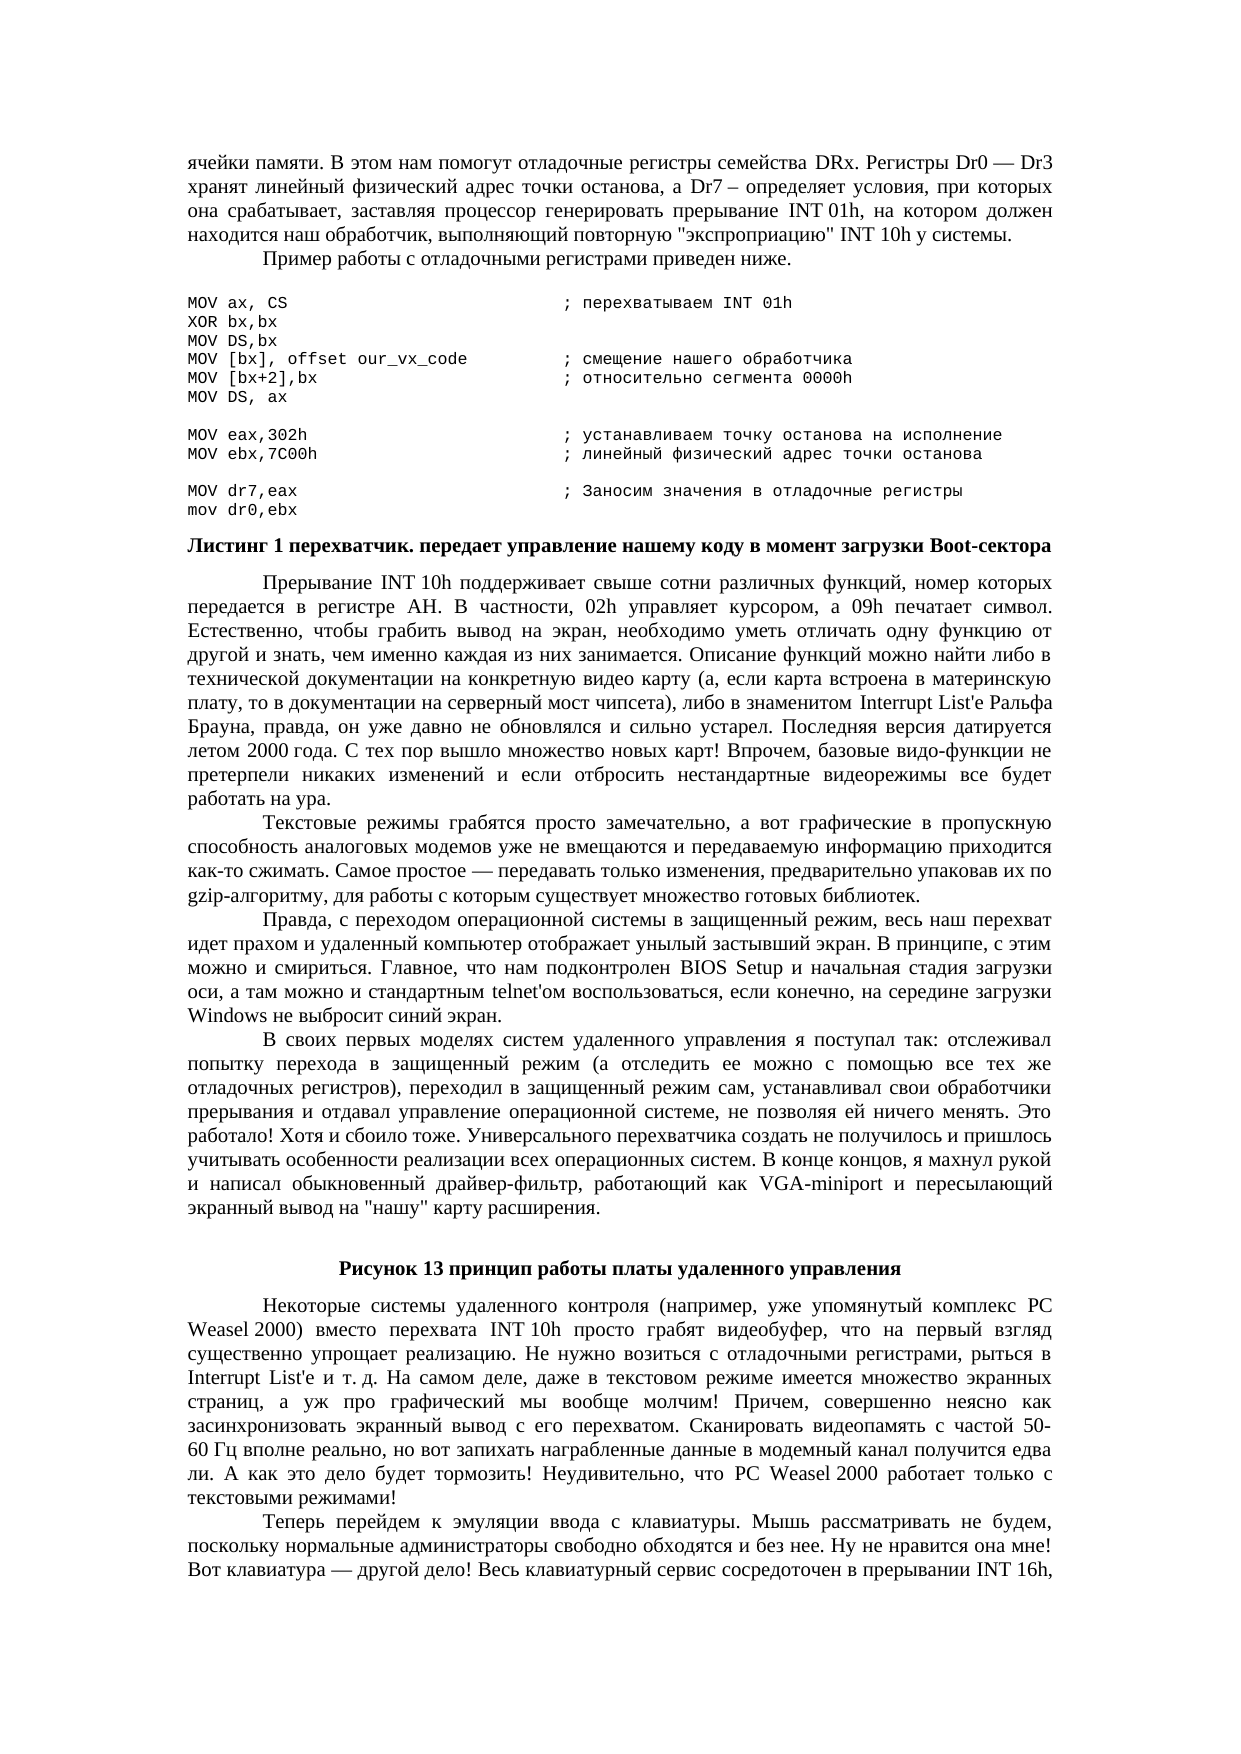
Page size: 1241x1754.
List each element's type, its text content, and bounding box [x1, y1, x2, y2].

text Теперь перейдем к эмуляции ввода с клавиатуры. Мышь рассматривать не будем, поскольку нормальные администраторы свободно обходятся и без нее. Ну не нравится она мне! Вот клавиатура — другой дело! Весь клавиатурный сервис сосредоточен в прерывании INT 16h, [187, 1509, 1053, 1581]
text MOV ebx,7С00h ; линейный физический адрес точки останова [187, 445, 1053, 464]
text В своих первых моделях систем удаленного управления я поступал так: отслеживал попытку перехода в защищенный режим (а отследить ее можно с помощью все тех же отладочных регистров), переходил в защищенный режим сам, устанавливал свои обработчики прерывания и отдавал управление операционной системе, не позволяя ей ничего менять. Это работало! Хотя и сбоило тоже. Универсального перехватчика создать не получилось и пришлось учитывать особенности реализации всех операционных систем. В конце концов, я махнул рукой и написал обыкновенный драйвер-фильтр, работающий как VGA-miniport и пересылающий экранный вывод на "нашу" карту расширения. [187, 1027, 1053, 1219]
text MOV dr7,eax ; Заносим значения в отладочные регистры [187, 483, 1053, 502]
text XOR bx,bx [187, 313, 1053, 332]
text mov dr0,ebx [187, 502, 1053, 521]
text Текстовые режимы грабятся просто замечательно, а вот графические в пропускную способность аналоговых модемов уже не вмещаются и передаваемую информацию приходится как-то сжимать. Самое простое — передавать только изменения, предварительно упаковав их по gzip-алгоритму, для работы с которым существует множество готовых библиотек. [187, 810, 1053, 907]
text ячейки памяти. В этом нам помогут отладочные регистры семейства DRx. Регистры Dr0 — Dr3 хранят линейный физический адрес точки останова, а Dr7 – определяет условия, при которых она срабатывает, заставляя процессор генерировать прерывание INT 01h, на котором должен находится наш обработчик, выполняющий повторную "экспроприацию" INT 10h у системы. [187, 150, 1053, 246]
text Листинг 1 перехватчик. передает управление нашему коду в момент загрузки Boot-сектора [187, 533, 1053, 557]
text MOV [bx], offset our_vx_code ; смещение нашего обработчика [187, 351, 1053, 370]
text Пример работы с отладочными регистрами приведен ниже. [187, 246, 1053, 270]
text MOV eax,302h ; устанавливаем точку останова на исполнение [187, 426, 1053, 445]
text Рисунок 13 принцип работы платы удаленного управления [187, 1256, 1053, 1280]
text Правда, с переходом операционной системы в защищенный режим, весь наш перехват идет прахом и удаленный компьютер отображает унылый застывший экран. В принципе, с этим можно и смириться. Главное, что нам подконтролен BIOS Setup и начальная стадия загрузки оси, а там можно и стандартным telnet'ом воспользоваться, если конечно, на середине загрузки Windows не выбросит синий экран. [187, 907, 1053, 1027]
text MOV [bx+2],bx ; относительно сегмента 0000h [187, 370, 1053, 389]
text MOV ax, CS ; перехватываем INT 01h [187, 294, 1053, 313]
text MOV DS,bx [187, 332, 1053, 351]
text MOV DS, ax [187, 389, 1053, 407]
text Некоторые системы удаленного контроля (например, уже упомянутый комплекс PC Weasel 2000) вместо перехвата INT 10h просто грабят видеобуфер, что на первый взгляд существенно упрощает реализацию. Не нужно возиться с отладочными регистрами, рыться в Interrupt List'e и т. д. На самом деле, даже в текстовом режиме имеется множество экранных страниц, а уж про графический мы вообще молчим! Причем, совершенно неясно как засинхронизовать экранный вывод с его перехватом. Сканировать видеопамять с частой 50-60 Гц вполне реально, но вот запихать награбленные данные в модемный канал получится едва ли. А как это дело будет тормозить! Неудивительно, что PC Weasel 2000 работает только с текстовыми режимами! [187, 1292, 1053, 1509]
text Прерывание INT 10h поддерживает свыше сотни различных функций, номер которых передается в регистре AH. В частности, 02h управляет курсором, а 09h печатает символ. Естественно, чтобы грабить вывод на экран, необходимо уметь отличать одну функцию от другой и знать, чем именно каждая из них занимается. Описание функций можно найти либо в технической документации на конкретную видео карту (а, если карта встроена в материнскую плату, то в документации на серверный мост чипсета), либо в знаменитом Interrupt List'е Ральфа Брауна, правда, он уже давно не обновлялся и сильно устарел. Последняя версия датируется летом 2000 года. С тех пор вышло множество новых карт! Впрочем, базовые видо-функции не претерпели никаких изменений и если отбросить нестандартные видеорежимы все будет работать на ура. [187, 570, 1053, 810]
